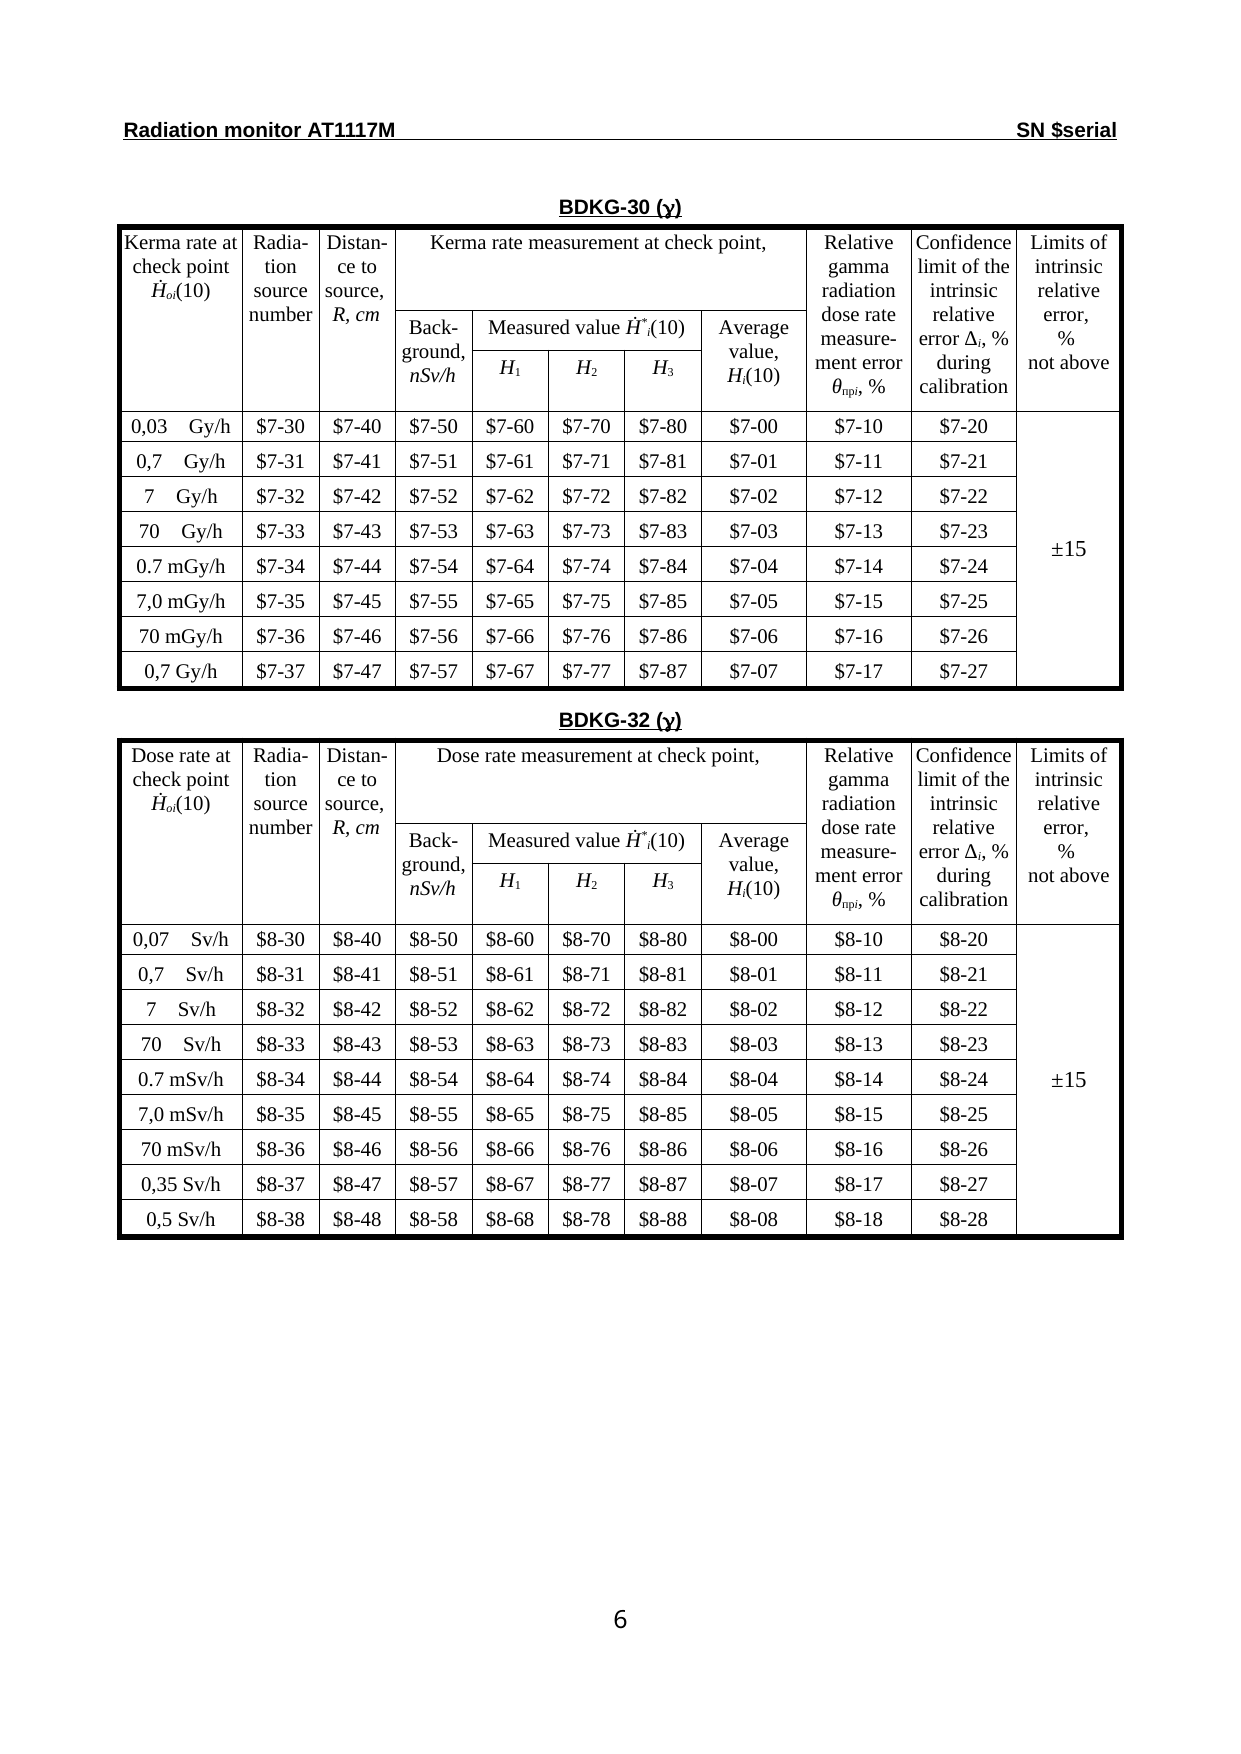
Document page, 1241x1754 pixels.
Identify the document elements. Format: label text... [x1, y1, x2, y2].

table_header BDKG-32 () [119, 691, 1121, 737]
table_cell $8-80 [625, 925, 701, 953]
table_cell $7-11 [807, 442, 911, 476]
table_cell $8-61 [473, 955, 548, 989]
table_cell $7-21 [912, 442, 1016, 476]
table_cell $7-42 [320, 477, 395, 511]
table_cell Relative gamma radiation dose rate measure-ment error θпрi, % [807, 743, 911, 923]
table_cell $8-81 [625, 955, 701, 989]
table_cell $8-01 [702, 955, 806, 989]
table_cell $7-33 [243, 512, 319, 546]
table_cell Radia-tion source number [243, 743, 319, 923]
table_cell $8-37 [243, 1165, 319, 1199]
table_cell 0,7 Gy/h [122, 652, 242, 686]
table_cell $8-72 [549, 990, 624, 1024]
table_cell $7-67 [473, 652, 548, 686]
table_cell $8-57 [396, 1165, 472, 1199]
table_cell $7-16 [807, 617, 911, 651]
table_cell Kerma rate at check point Ḣoi(10) [122, 230, 242, 411]
table_cell $7-74 [549, 547, 624, 581]
table_cell 70 mSv/h [122, 1130, 242, 1164]
table_cell Back-ground, nSv/h [396, 824, 472, 923]
table_cell $7-54 [396, 547, 472, 581]
table_cell $7-06 [702, 617, 806, 651]
table_cell $7-72 [549, 477, 624, 511]
table_cell H2 [549, 351, 624, 411]
table_cell $7-37 [243, 652, 319, 686]
table_cell Average value, Hi(10) [702, 311, 806, 411]
table_cell $8-52 [396, 990, 472, 1024]
table_cell $7-36 [243, 617, 319, 651]
table_cell $7-76 [549, 617, 624, 651]
table_cell $7-73 [549, 512, 624, 546]
table_cell $8-31 [243, 955, 319, 989]
table_cell 70 Sv/h [122, 1025, 242, 1059]
table_cell Measured value Ḣ*i(10) [473, 311, 701, 349]
table_cell $8-54 [396, 1060, 472, 1094]
table_cell $8-27 [912, 1165, 1016, 1199]
table_cell $7-64 [473, 547, 548, 581]
table_cell Confidence limit of the intrinsic relative error Δi, % during calibration [912, 230, 1016, 411]
table_cell $8-07 [702, 1165, 806, 1199]
table_cell $7-30 [243, 412, 319, 441]
table_cell H1 [473, 351, 548, 411]
table_cell $7-02 [702, 477, 806, 511]
table_cell Relative gamma radiation dose rate measure-ment error θпрi, % [807, 230, 911, 411]
table_cell $7-66 [473, 617, 548, 651]
table_cell $8-20 [912, 925, 1016, 953]
table_cell $7-14 [807, 547, 911, 581]
table_cell $7-82 [625, 477, 701, 511]
table_cell $7-26 [912, 617, 1016, 651]
table_cell $7-23 [912, 512, 1016, 546]
table_cell $7-46 [320, 617, 395, 651]
table_cell 0,7 Sv/h [122, 955, 242, 989]
table_cell $7-70 [549, 412, 624, 441]
table_cell Dose rate measurement at check point, [396, 743, 806, 823]
table_cell $8-78 [549, 1200, 624, 1234]
table_cell $7-32 [243, 477, 319, 511]
table_cell $8-85 [625, 1095, 701, 1129]
table_cell $7-41 [320, 442, 395, 476]
table_cell $8-51 [396, 955, 472, 989]
table_cell $8-47 [320, 1165, 395, 1199]
table_cell $8-17 [807, 1165, 911, 1199]
table_cell $7-05 [702, 582, 806, 616]
table_cell $8-60 [473, 925, 548, 953]
table_cell $7-55 [396, 582, 472, 616]
table_cell $8-67 [473, 1165, 548, 1199]
table_cell $7-24 [912, 547, 1016, 581]
table_cell $7-35 [243, 582, 319, 616]
table_cell $8-75 [549, 1095, 624, 1129]
table_cell $8-64 [473, 1060, 548, 1094]
table_cell $8-66 [473, 1130, 548, 1164]
table_cell $8-87 [625, 1165, 701, 1199]
table_cell $7-80 [625, 412, 701, 441]
table_cell $8-41 [320, 955, 395, 989]
table_cell 7 Sv/h [122, 990, 242, 1024]
table_cell $8-40 [320, 925, 395, 953]
table_cell $7-03 [702, 512, 806, 546]
table_cell Measured value Ḣ*i(10) [473, 824, 701, 863]
table_cell $7-13 [807, 512, 911, 546]
table_cell $8-10 [807, 925, 911, 953]
table_cell $8-88 [625, 1200, 701, 1234]
table_cell $8-24 [912, 1060, 1016, 1094]
table_cell $7-60 [473, 412, 548, 441]
table_cell $7-51 [396, 442, 472, 476]
table_cell $8-68 [473, 1200, 548, 1234]
table_cell $8-58 [396, 1200, 472, 1234]
table_cell $7-50 [396, 412, 472, 441]
table_cell $8-03 [702, 1025, 806, 1059]
table_cell $7-34 [243, 547, 319, 581]
table_cell $8-83 [625, 1025, 701, 1059]
table_cell $8-00 [702, 925, 806, 953]
table_cell Distan-ce to source, R, сm [320, 230, 395, 411]
table_cell $8-26 [912, 1130, 1016, 1164]
table_cell $8-33 [243, 1025, 319, 1059]
table_cell H3 [625, 864, 701, 923]
table_cell Back-ground, nSv/h [396, 311, 472, 411]
table_cell $7-75 [549, 582, 624, 616]
table_cell $7-65 [473, 582, 548, 616]
table_cell 70 mGy/h [122, 617, 242, 651]
table_cell $7-71 [549, 442, 624, 476]
table_cell $7-17 [807, 652, 911, 686]
table_cell 7,0 mGy/h [122, 582, 242, 616]
table_cell 70 Gy/h [122, 512, 242, 546]
table_cell $7-87 [625, 652, 701, 686]
table_cell $8-45 [320, 1095, 395, 1129]
table_cell $8-74 [549, 1060, 624, 1094]
table_cell 0.7 mGy/h [122, 547, 242, 581]
table_cell $7-44 [320, 547, 395, 581]
table_cell $7-61 [473, 442, 548, 476]
table_cell $7-86 [625, 617, 701, 651]
table_cell $8-13 [807, 1025, 911, 1059]
table_cell Radia-tion source number [243, 230, 319, 411]
table_cell $7-52 [396, 477, 472, 511]
table_cell $8-06 [702, 1130, 806, 1164]
table_cell $8-63 [473, 1025, 548, 1059]
table_cell $7-57 [396, 652, 472, 686]
table_cell $7-31 [243, 442, 319, 476]
table_cell 0,07 Sv/h [122, 925, 242, 953]
table_cell ±15 [1017, 925, 1119, 1234]
table_cell $8-44 [320, 1060, 395, 1094]
table_cell $8-08 [702, 1200, 806, 1234]
table_cell $8-04 [702, 1060, 806, 1094]
table_cell $7-63 [473, 512, 548, 546]
table_cell $8-46 [320, 1130, 395, 1164]
table_cell $8-62 [473, 990, 548, 1024]
table_cell $8-42 [320, 990, 395, 1024]
table_cell 7,0 mSv/h [122, 1095, 242, 1129]
table_cell $7-27 [912, 652, 1016, 686]
table_cell $8-14 [807, 1060, 911, 1094]
table_cell Confidence limit of the intrinsic relative error Δi, % during calibration [912, 743, 1016, 923]
table_cell $8-82 [625, 990, 701, 1024]
table_cell $8-53 [396, 1025, 472, 1059]
table_cell 0,03 Gy/h [122, 412, 242, 441]
table_cell $8-86 [625, 1130, 701, 1164]
table_cell Limits of intrinsic relative error, % not above [1017, 230, 1119, 411]
table_cell $8-30 [243, 925, 319, 953]
table_cell $8-23 [912, 1025, 1016, 1059]
table_cell $7-12 [807, 477, 911, 511]
table_cell $8-84 [625, 1060, 701, 1094]
table_cell $8-32 [243, 990, 319, 1024]
table_cell $7-10 [807, 412, 911, 441]
table_cell H1 [473, 864, 548, 923]
table_cell $7-00 [702, 412, 806, 441]
table_cell $8-05 [702, 1095, 806, 1129]
table_cell $7-15 [807, 582, 911, 616]
table_cell $8-15 [807, 1095, 911, 1129]
table_cell $8-16 [807, 1130, 911, 1164]
table_cell $8-55 [396, 1095, 472, 1129]
table_cell $8-11 [807, 955, 911, 989]
table_cell 0,35 Sv/h [122, 1165, 242, 1199]
table_cell $8-50 [396, 925, 472, 953]
table_cell $8-02 [702, 990, 806, 1024]
table_cell $8-22 [912, 990, 1016, 1024]
table_cell Dose rate at check point Ḣoi(10) [122, 743, 242, 923]
table_cell 7 Gy/h [122, 477, 242, 511]
table_cell $8-28 [912, 1200, 1016, 1234]
table_cell $8-70 [549, 925, 624, 953]
table_cell $8-38 [243, 1200, 319, 1234]
table_header BDKG-30 () [119, 179, 1121, 224]
table_cell H3 [625, 351, 701, 411]
table_cell $8-25 [912, 1095, 1016, 1129]
table_cell H2 [549, 864, 624, 923]
table_cell $8-71 [549, 955, 624, 989]
table_cell $7-81 [625, 442, 701, 476]
table_cell $7-43 [320, 512, 395, 546]
table_cell 0.7 mSv/h [122, 1060, 242, 1094]
table_cell $8-56 [396, 1130, 472, 1164]
table_cell ±15 [1017, 412, 1119, 686]
table_cell $8-48 [320, 1200, 395, 1234]
table_cell $7-77 [549, 652, 624, 686]
table_cell $7-20 [912, 412, 1016, 441]
table_cell $7-56 [396, 617, 472, 651]
table_cell $7-62 [473, 477, 548, 511]
table_cell Average value, Hi(10) [702, 824, 806, 923]
table_cell $7-47 [320, 652, 395, 686]
table_cell $8-65 [473, 1095, 548, 1129]
table_cell $7-83 [625, 512, 701, 546]
table_cell $7-01 [702, 442, 806, 476]
table_cell $7-84 [625, 547, 701, 581]
table_cell $8-12 [807, 990, 911, 1024]
table_cell $8-34 [243, 1060, 319, 1094]
table_cell Distan-ce to source, R, сm [320, 743, 395, 923]
table_cell $7-45 [320, 582, 395, 616]
table_cell $8-18 [807, 1200, 911, 1234]
table_cell $8-35 [243, 1095, 319, 1129]
table_cell $7-85 [625, 582, 701, 616]
table_cell $8-36 [243, 1130, 319, 1164]
table_cell $8-73 [549, 1025, 624, 1059]
table_cell $7-40 [320, 412, 395, 441]
table_cell $7-04 [702, 547, 806, 581]
table_cell $7-25 [912, 582, 1016, 616]
table_cell $8-77 [549, 1165, 624, 1199]
table_cell 0,7 Gy/h [122, 442, 242, 476]
table_cell $7-22 [912, 477, 1016, 511]
table_cell $8-76 [549, 1130, 624, 1164]
table_cell $8-43 [320, 1025, 395, 1059]
table_cell $8-21 [912, 955, 1016, 989]
table_cell Kerma rate measurement at check point, [396, 230, 806, 310]
table_cell Limits of intrinsic relative error, % not above [1017, 743, 1119, 923]
table_cell $7-07 [702, 652, 806, 686]
table_cell $7-53 [396, 512, 472, 546]
table_cell 0,5 Sv/h [122, 1200, 242, 1234]
